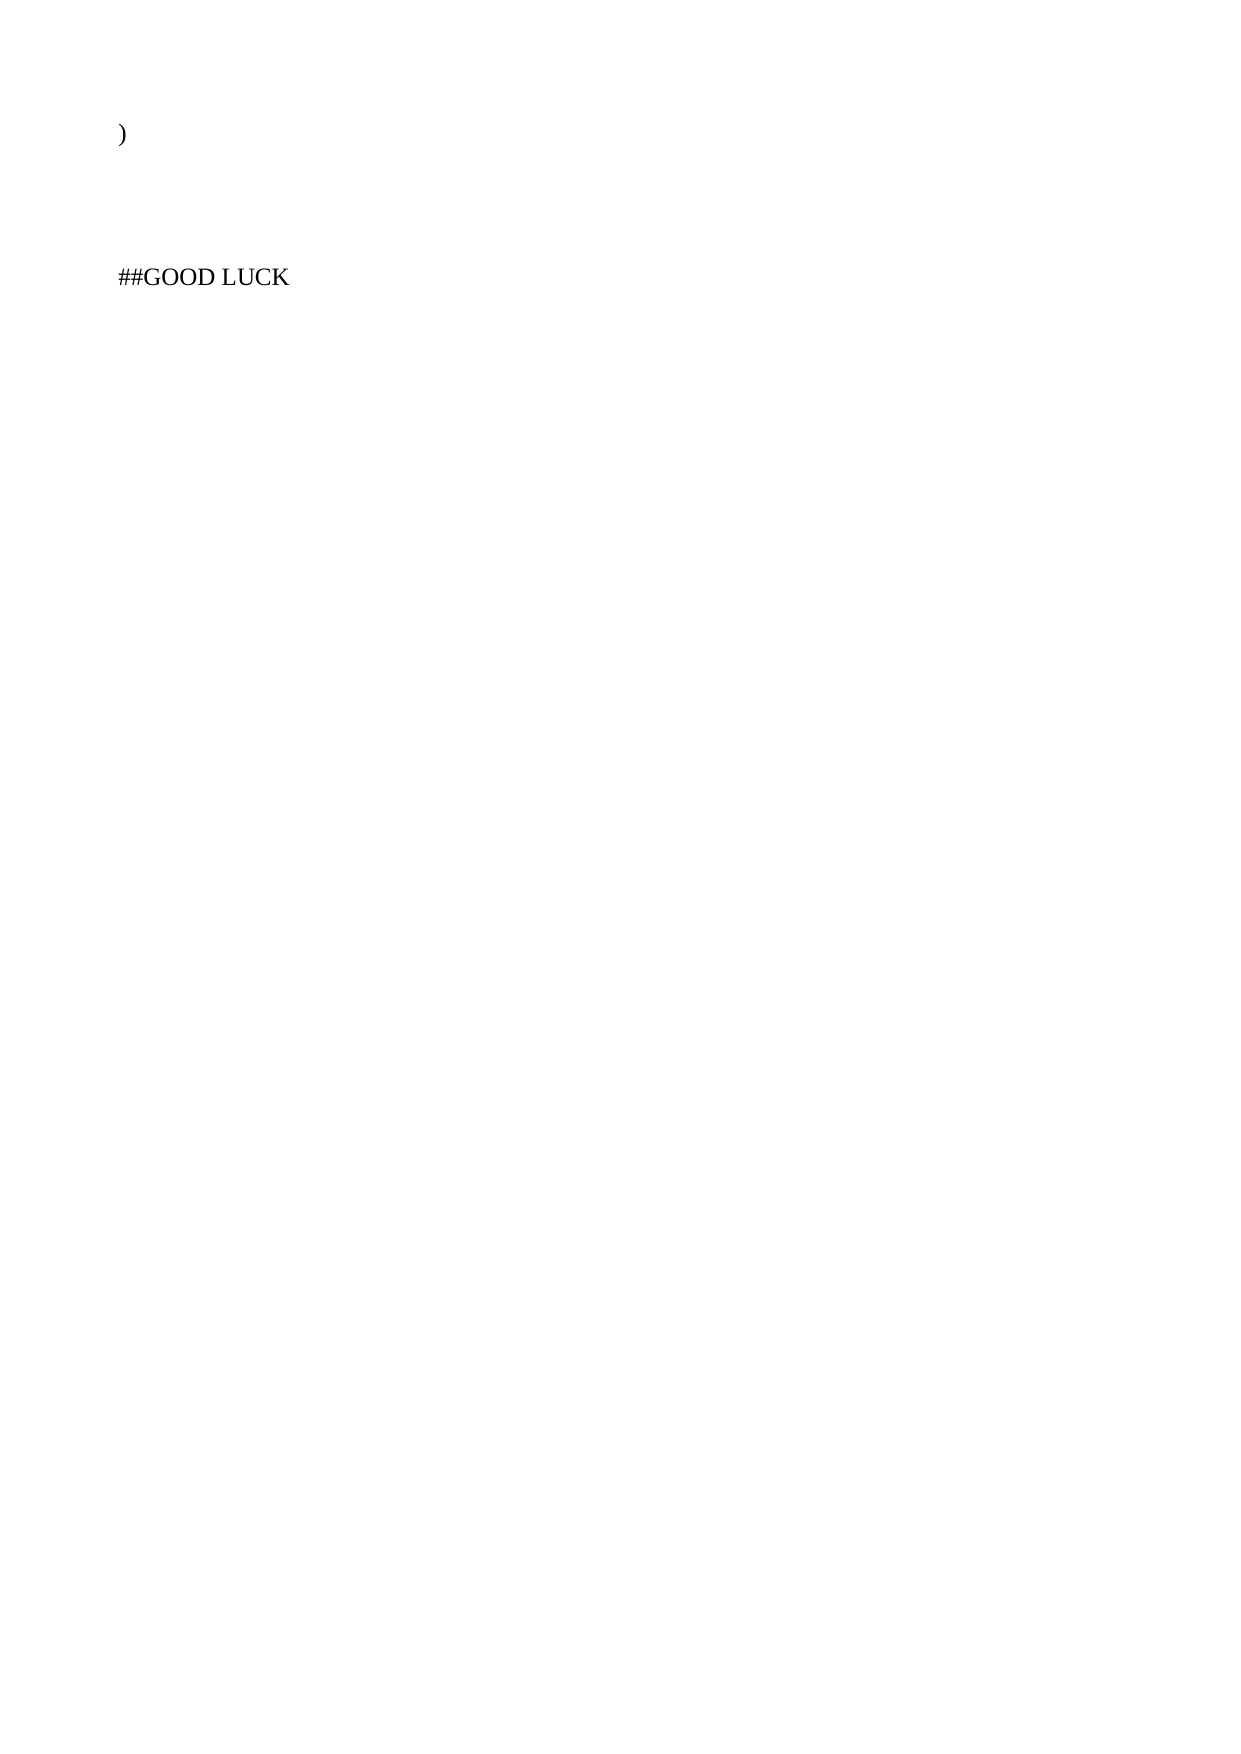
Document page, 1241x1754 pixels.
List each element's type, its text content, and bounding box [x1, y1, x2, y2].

text ##GOOD LUCK [118, 262, 1122, 291]
text ) [118, 118, 1122, 147]
